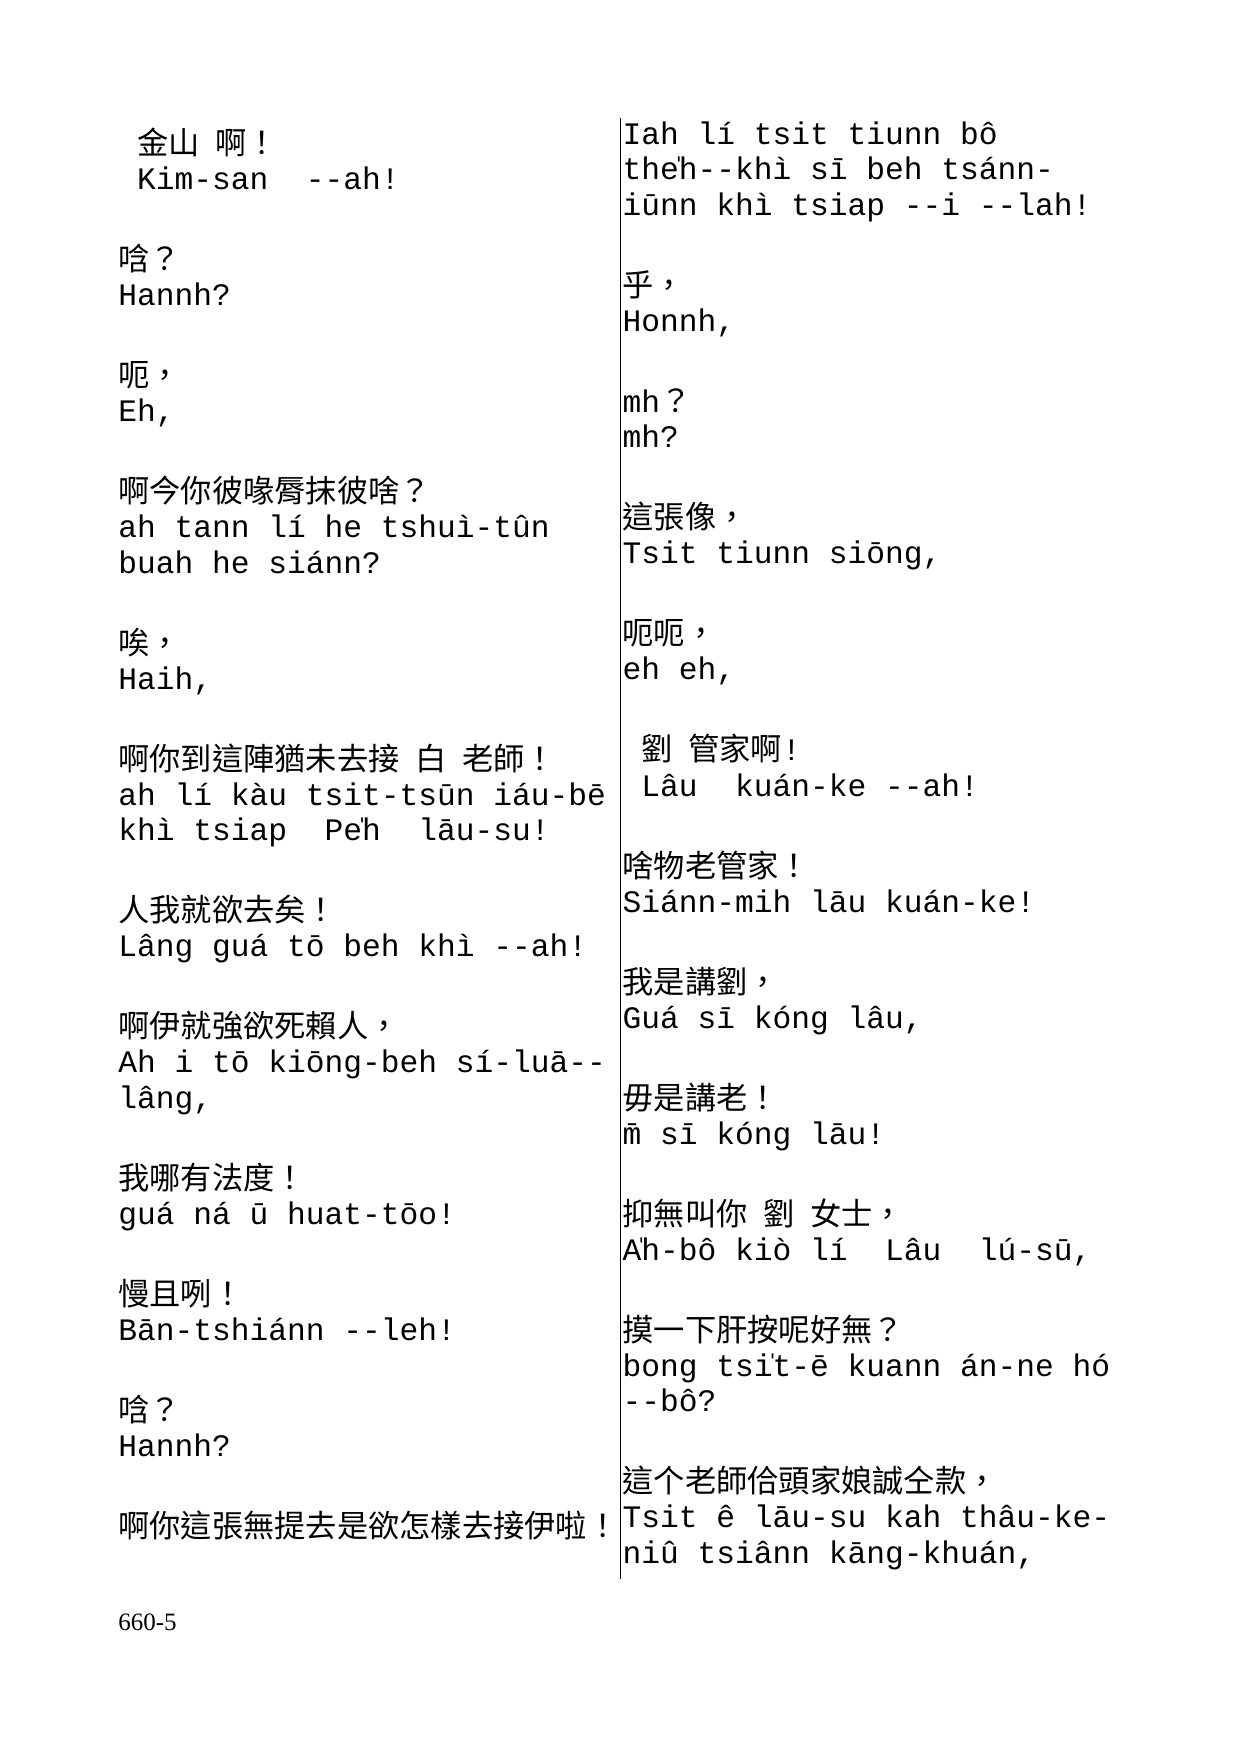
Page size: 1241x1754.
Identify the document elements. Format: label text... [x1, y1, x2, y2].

text 啊你到這陣猶未去接 白 老師！ [118, 734, 618, 779]
text 唅？ [118, 1385, 618, 1430]
text 毋是講老！ [622, 1073, 1122, 1118]
text 啊今你彼喙脣抹彼啥？ [118, 467, 618, 512]
text 這个老師佮頭家娘誠仝款， [622, 1456, 1122, 1502]
text Iah lí tsit tiunn bô the̍h--khì sī beh tsánn-iūnn khì tsiap --i --lah! [622, 118, 1122, 224]
text mh? [622, 421, 1122, 457]
text 我哪有法度！ [118, 1153, 618, 1198]
text eh eh, [622, 653, 1122, 689]
text Guá sī kóng lâu, [622, 1002, 1122, 1037]
text 慢且咧！ [118, 1269, 618, 1314]
text Hannh? [118, 280, 618, 315]
text Ah i tō kiōng-beh sí-luā--lâng, [118, 1047, 618, 1118]
text 這張像， [622, 492, 1122, 537]
text Kim-san --ah! [118, 164, 618, 199]
text Eh, [118, 396, 618, 431]
text 啊伊就強欲死賴人， [118, 1002, 618, 1047]
text 唉， [118, 618, 618, 663]
text Haih, [118, 663, 618, 699]
text Lâu kuán-ke --ah! [622, 770, 1122, 805]
text 乎， [622, 260, 1122, 305]
text m̄ sī kóng lāu! [622, 1118, 1122, 1153]
text Bān-tshiánn --leh! [118, 1314, 618, 1350]
text guá ná ū huat-tōo! [118, 1198, 618, 1234]
text 人我就欲去矣！ [118, 886, 618, 931]
text ah tann lí he tshuì-tûn buah he siánn? [118, 512, 618, 583]
text 我是講劉， [622, 957, 1122, 1002]
text 呃呃， [622, 608, 1122, 653]
text 金山 啊！ [118, 118, 618, 164]
text bong tsi̍t-ē kuann án-ne hó --bô? [622, 1350, 1122, 1421]
text ah lí kàu tsit-tsūn iáu-bē khì tsiap Pe̍h lāu-su! [118, 779, 618, 850]
text 摸一下肝按呢好無？ [622, 1305, 1122, 1350]
text Tsit ê lāu-su kah thâu-ke-niû tsiânn kāng-khuán, [622, 1502, 1122, 1572]
text 劉 管家啊! [622, 724, 1122, 770]
text A̍h-bô kiò lí Lâu lú-sū, [622, 1234, 1122, 1269]
text 啊你這張無提去是欲怎樣去接伊啦！ [118, 1501, 618, 1546]
text 啥物老管家！ [622, 841, 1122, 886]
text 呃， [118, 351, 618, 396]
text 唅？ [118, 234, 618, 280]
text 抑無叫你 劉 女士， [622, 1189, 1122, 1234]
text Honnh, [622, 305, 1122, 340]
text mh？ [622, 376, 1122, 421]
text Tsit tiunn siōng, [622, 537, 1122, 573]
text Hannh? [118, 1430, 618, 1466]
text Lâng guá tō beh khì --ah! [118, 931, 618, 966]
text Siánn-mih lāu kuán-ke! [622, 886, 1122, 921]
